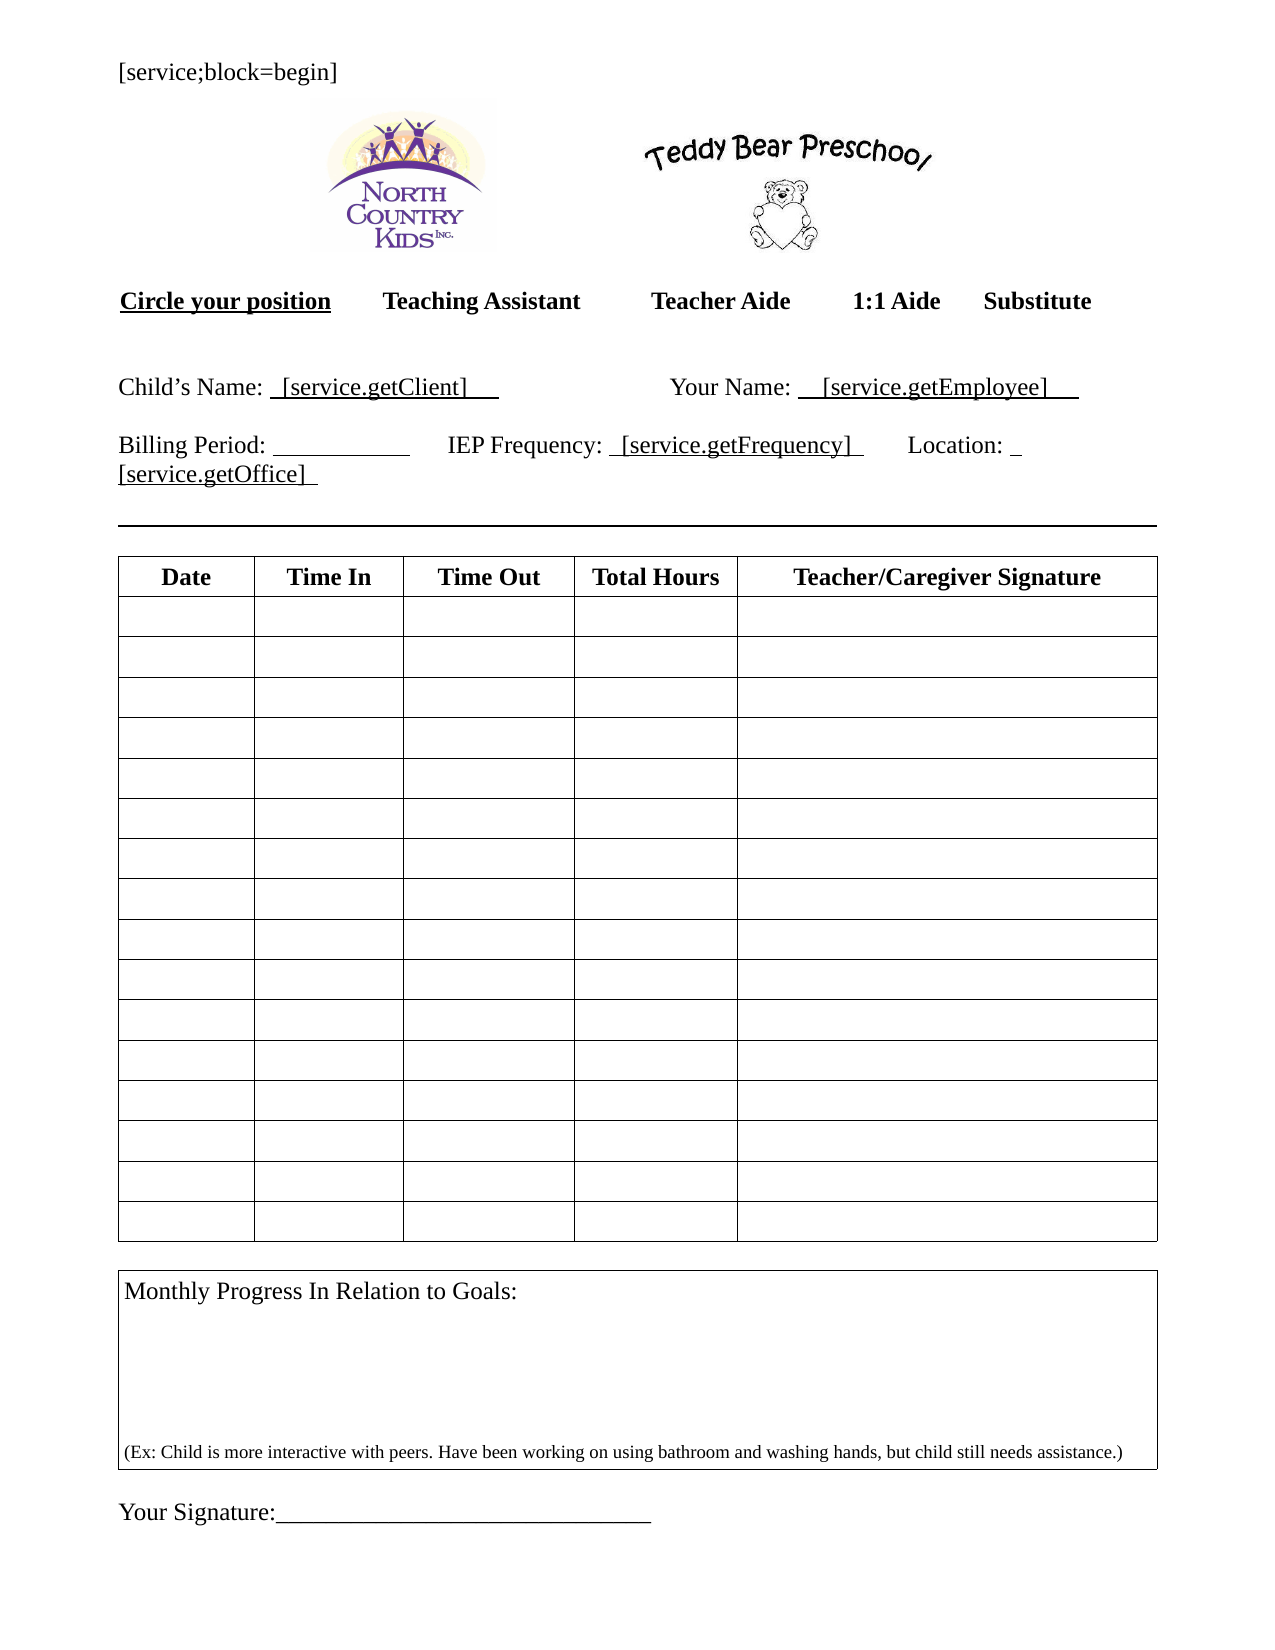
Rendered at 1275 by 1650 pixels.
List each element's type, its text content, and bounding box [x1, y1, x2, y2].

table_cell [575, 879, 737, 919]
table_cell [119, 1162, 254, 1201]
table_cell [255, 637, 403, 677]
text Your Signature:______________________________ [118, 1497, 1157, 1526]
table_cell [404, 1121, 574, 1161]
table_cell [255, 597, 403, 636]
table_cell [119, 960, 254, 999]
table_cell [404, 839, 574, 878]
table_cell [575, 1162, 737, 1201]
table_cell [738, 960, 1157, 999]
table_cell [119, 839, 254, 878]
table_cell [738, 1041, 1157, 1080]
table_cell [738, 839, 1157, 878]
table_cell [255, 1202, 403, 1241]
table_cell [255, 759, 403, 798]
table_cell [404, 920, 574, 959]
text Billing Period: IEP Frequency: [service.getFrequency] Location: [service.getOffice] [118, 430, 1157, 487]
table_cell [119, 879, 254, 919]
table_cell [404, 1202, 574, 1241]
table_cell [575, 920, 737, 959]
table_cell [575, 1000, 737, 1039]
table_cell [575, 718, 737, 757]
table_cell [738, 597, 1157, 636]
table_cell [575, 960, 737, 999]
table_cell [575, 839, 737, 878]
table_header Time In [255, 557, 403, 596]
table_cell [255, 1121, 403, 1161]
table_cell [575, 1202, 737, 1241]
table_cell [119, 1081, 254, 1120]
table_cell [255, 718, 403, 757]
table_cell [575, 759, 737, 798]
table_cell [738, 879, 1157, 919]
table_cell [255, 678, 403, 717]
table_cell [738, 678, 1157, 717]
table_cell [404, 879, 574, 919]
table_cell [738, 1121, 1157, 1161]
text Circle your position Teaching Assistant Teacher Aide 1:1 Aide Substitute [118, 286, 1157, 315]
table_cell [575, 1081, 737, 1120]
table_header Teacher/Caregiver Signature [738, 557, 1157, 596]
table_header Monthly Progress In Relation to Goals: (Ex: Child is more interactive with peers. Have been working on using bathroom and washing hands, but child still needs assistance.) [119, 1271, 1157, 1468]
table_cell [404, 799, 574, 838]
table_cell [738, 920, 1157, 959]
table_cell [404, 597, 574, 636]
table_cell [119, 920, 254, 959]
table_cell [255, 799, 403, 838]
table_cell [404, 678, 574, 717]
table_cell [738, 1202, 1157, 1241]
table_cell [404, 1041, 574, 1080]
table_cell [738, 1162, 1157, 1201]
table_cell [738, 799, 1157, 838]
table_cell [255, 1081, 403, 1120]
table_cell [738, 637, 1157, 677]
table_cell [119, 678, 254, 717]
table_header Time Out [404, 557, 574, 596]
table_cell [119, 1202, 254, 1241]
text Child’s Name: [service.getClient] Your Name: [service.getEmployee] [118, 372, 1157, 401]
table_cell [575, 799, 737, 838]
table_cell [119, 597, 254, 636]
table_cell [119, 1041, 254, 1080]
table_cell [119, 759, 254, 798]
table_cell [255, 1000, 403, 1039]
table_cell [738, 718, 1157, 757]
table_cell [404, 718, 574, 757]
table_cell [575, 1041, 737, 1080]
table_cell [404, 1000, 574, 1039]
table_cell [119, 637, 254, 677]
table_cell [119, 799, 254, 838]
table_cell [404, 1162, 574, 1201]
table_cell [575, 1121, 737, 1161]
table_cell [575, 678, 737, 717]
picture [639, 126, 937, 258]
table_cell [404, 960, 574, 999]
table_cell [255, 839, 403, 878]
table_cell [738, 1081, 1157, 1120]
table_header Total Hours [575, 557, 737, 596]
table_cell [255, 960, 403, 999]
table_cell [255, 879, 403, 919]
table_cell [119, 718, 254, 757]
table_cell [404, 759, 574, 798]
table_cell [119, 1121, 254, 1161]
table_cell [119, 1000, 254, 1039]
table_cell [404, 637, 574, 677]
table_cell [575, 637, 737, 677]
table_header Date [119, 557, 254, 596]
table_cell [255, 1041, 403, 1080]
table_cell [404, 1081, 574, 1120]
picture [310, 98, 497, 252]
table_cell [738, 759, 1157, 798]
table_cell [255, 920, 403, 959]
table_cell [255, 1162, 403, 1201]
table_cell [575, 597, 737, 636]
table_cell [738, 1000, 1157, 1039]
text [service;block=begin] [118, 57, 1157, 86]
